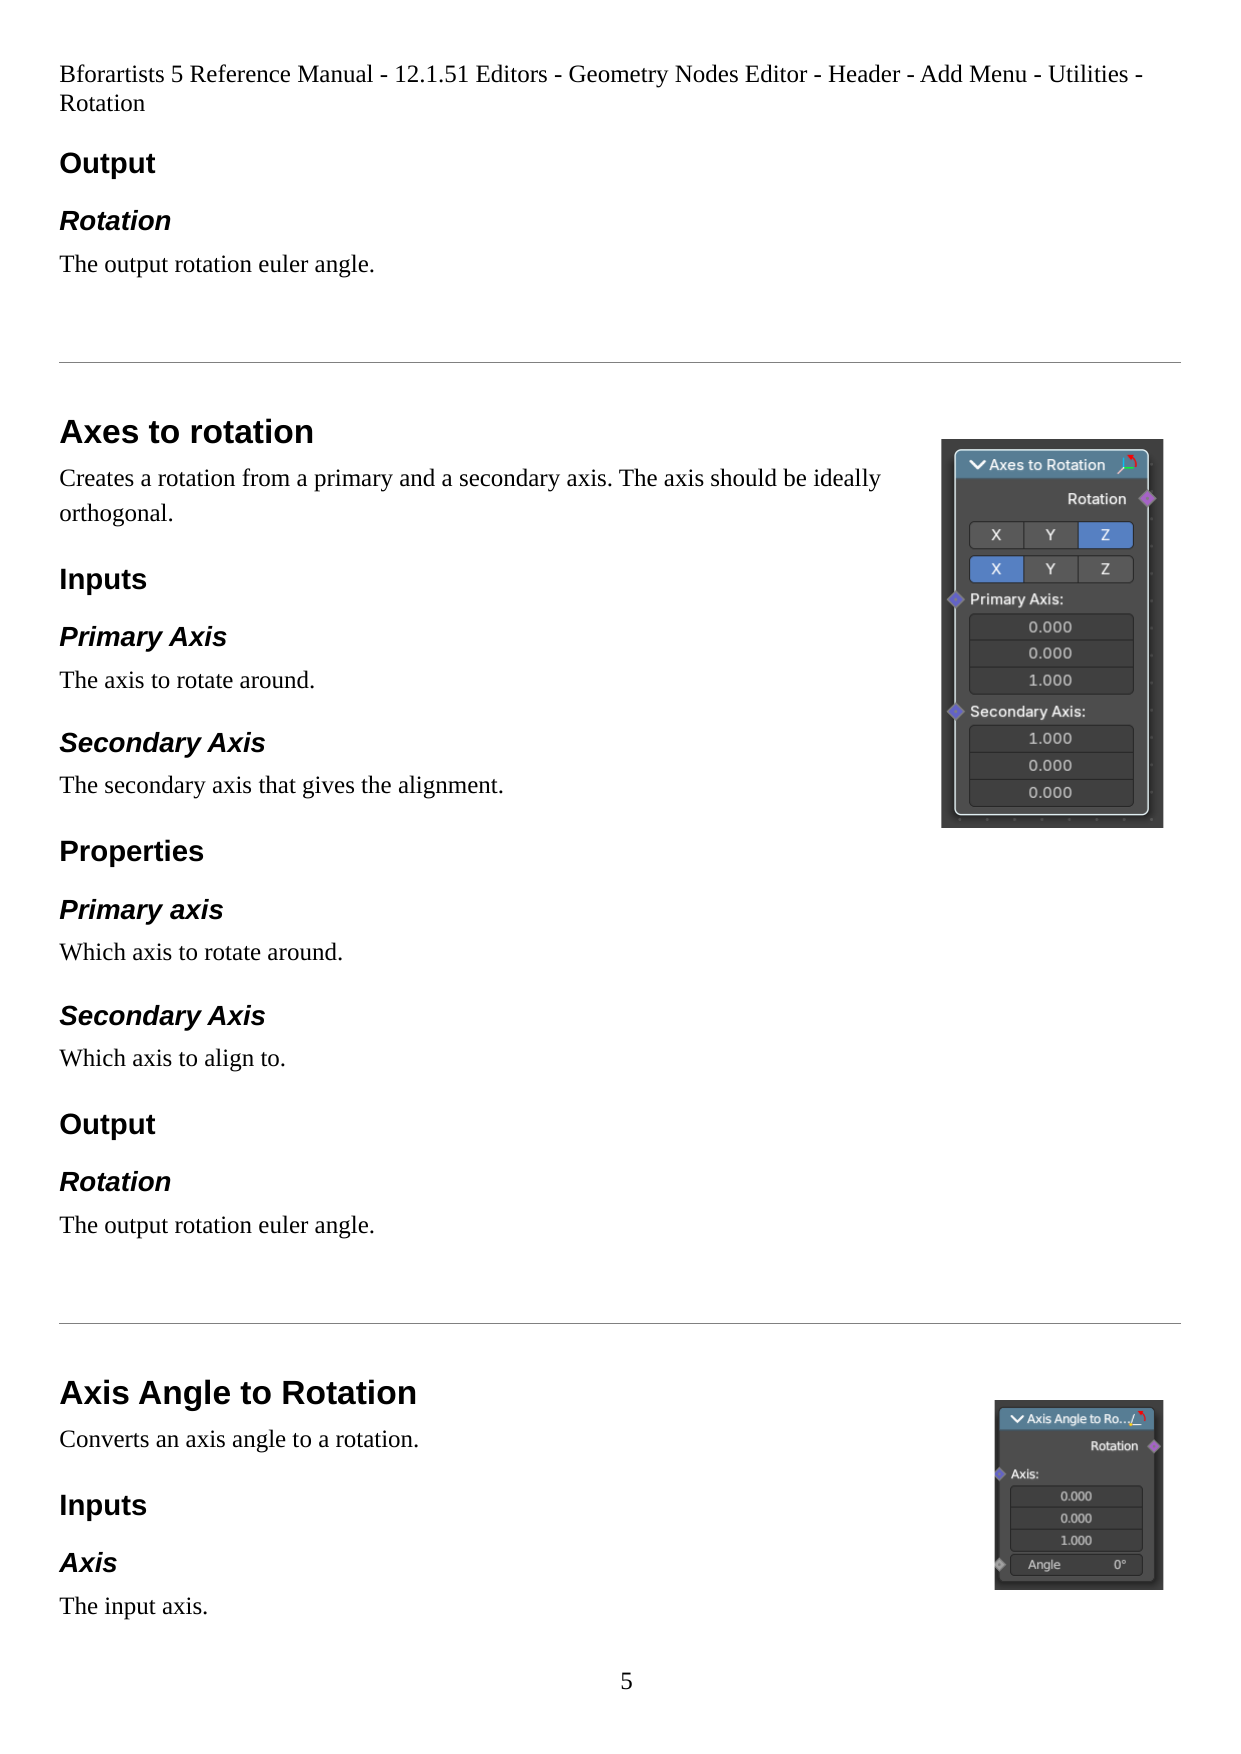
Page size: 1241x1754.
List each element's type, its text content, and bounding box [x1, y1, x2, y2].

subtitle Primary Axis [59, 620, 941, 652]
subtitle Output [59, 1107, 1181, 1141]
picture [994, 1400, 1164, 1590]
subtitle Output [59, 146, 1181, 180]
subtitle Primary axis [59, 893, 1181, 925]
text The output rotation euler angle. [59, 249, 1181, 278]
subtitle Axis Angle to Rotation [59, 1373, 1181, 1412]
subtitle Axes to rotation [59, 412, 1181, 451]
subtitle Properties [59, 834, 1181, 868]
text The secondary axis that gives the alignment. [59, 771, 941, 799]
subtitle Axis [59, 1547, 994, 1579]
picture [941, 439, 1164, 828]
subtitle [1164, 620, 1181, 652]
subtitle [1164, 1488, 1181, 1522]
text Which axis to align to. [59, 1043, 1181, 1072]
subtitle Rotation [59, 1166, 1181, 1198]
text Creates a rotation from a primary and a secondary axis. The axis should be ideally orthogonal. [59, 463, 941, 527]
text Converts an axis angle to a rotation. [59, 1424, 994, 1453]
subtitle Secondary Axis [59, 726, 941, 758]
text The axis to rotate around. [59, 665, 941, 693]
text The input axis. [59, 1591, 1181, 1620]
subtitle Rotation [59, 205, 1181, 237]
subtitle [1164, 726, 1181, 758]
text The output rotation euler angle. [59, 1210, 1181, 1239]
subtitle Secondary Axis [59, 999, 1181, 1031]
text Which axis to rotate around. [59, 937, 1181, 966]
subtitle Inputs [59, 1488, 994, 1522]
subtitle [1164, 562, 1181, 595]
subtitle [1164, 1547, 1181, 1579]
subtitle Inputs [59, 562, 941, 595]
